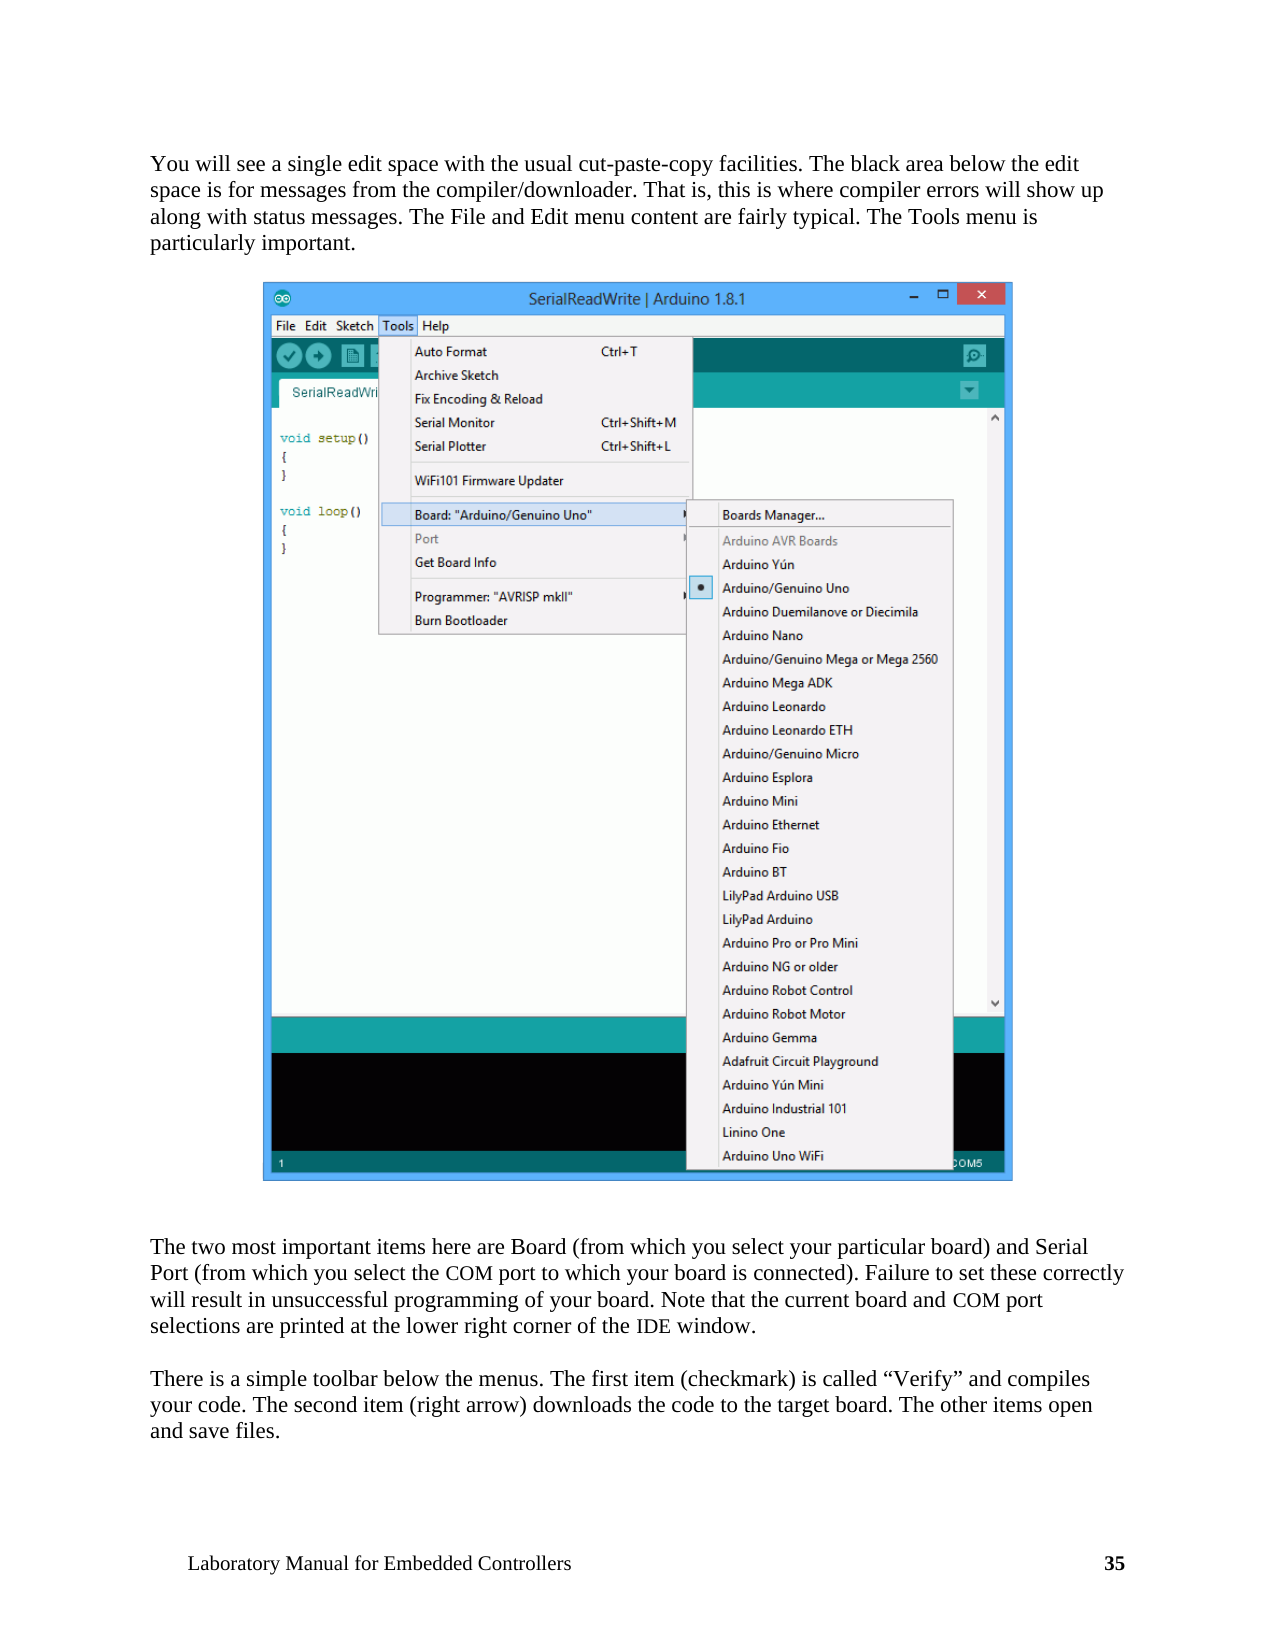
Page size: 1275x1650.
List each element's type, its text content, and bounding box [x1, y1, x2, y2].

picture [262, 281, 1013, 1181]
text You will see a single edit space with the usual cut-paste-copy facilities. The black area below the edit space is for messages from the compiler/downloader. That is, this is where compiler errors will show up along with status messages. The File and Edit menu content are fairly typical. The Tools menu is particularly important. [150, 150, 1125, 255]
text There is a simple toolbar below the menus. The first item (checkmark) is called “Verify” and compiles your code. The second item (right arrow) downloads the code to the target board. The other items open and save files. [150, 1365, 1125, 1444]
text The two most important items here are Board (from which you select your particular board) and Serial Port (from which you select the COM port to which your board is connected). Failure to set these correctly will result in unsuccessful programming of your board. Note that the current board and COM port selections are printed at the lower right corner of the IDE window. [150, 1233, 1125, 1338]
